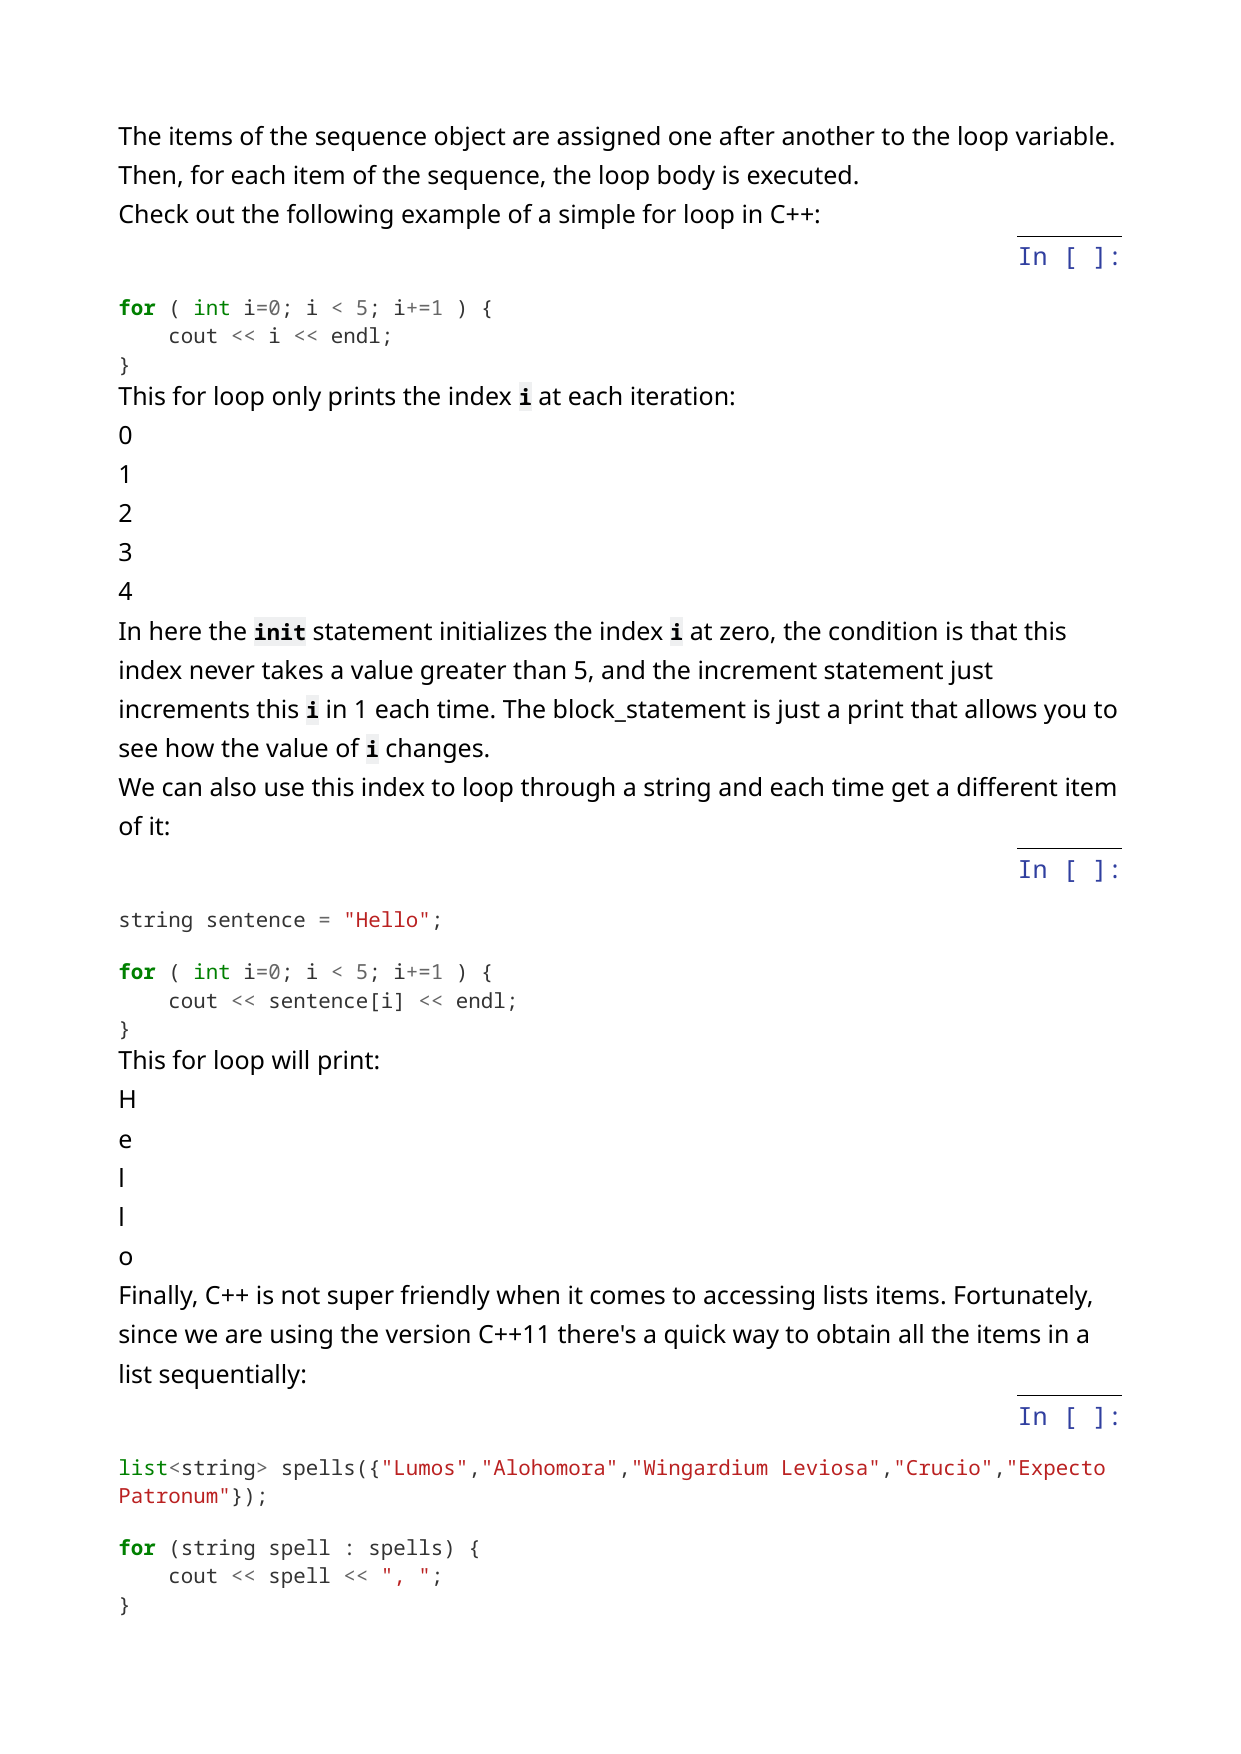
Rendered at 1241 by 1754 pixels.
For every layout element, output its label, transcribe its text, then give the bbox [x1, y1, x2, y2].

text In [ ]: [118, 1395, 1122, 1432]
text In [ ]: [118, 236, 1122, 273]
text string sentence = "Hello"; [118, 905, 1122, 934]
text list<string> spells({"Lumos","Alohomora","Wingardium Leviosa","Crucio","Expecto Patronum"}); [118, 1453, 1122, 1509]
text 0 [118, 417, 1122, 451]
text 4 [118, 574, 1122, 608]
text This for loop will print: [118, 1043, 1122, 1077]
text e [118, 1121, 1122, 1155]
text In here the init statement initializes the index i at zero, the condition is that this index never takes a value greater than 5, and the increment statement just increments this i in 1 each time. The block_statement is just a print that allows you to see how the value of i changes. [118, 613, 1122, 765]
text for ( int i=0; i < 5; i+=1 ) { [118, 957, 1122, 986]
text l [118, 1160, 1122, 1194]
text for ( int i=0; i < 5; i+=1 ) { [118, 293, 1122, 321]
text for (string spell : spells) { [118, 1533, 1122, 1562]
text } [118, 1014, 1122, 1043]
text cout << sentence[i] << endl; [118, 986, 1122, 1014]
text cout << i << endl; [118, 321, 1122, 350]
text o [118, 1239, 1122, 1273]
text cout << spell << ", "; [118, 1562, 1122, 1590]
text Finally, C++ is not super friendly when it comes to accessing lists items. Fortunately, since we are using the version C++11 there's a quick way to obtain all the items in a list sequentially: [118, 1278, 1122, 1390]
text } [118, 350, 1122, 378]
text 3 [118, 535, 1122, 569]
text 1 [118, 457, 1122, 491]
text 2 [118, 496, 1122, 530]
text Check out the following example of a simple for loop in C++: [118, 196, 1122, 231]
text We can also use this index to loop through a string and each time get a different item of it: [118, 770, 1122, 843]
text l [118, 1199, 1122, 1234]
text } [118, 1590, 1122, 1618]
text This for loop only prints the index i at each iteration: [118, 378, 1122, 412]
text The items of the sequence object are assigned one after another to the loop variable. Then, for each item of the sequence, the loop body is executed. [118, 118, 1122, 191]
text H [118, 1082, 1122, 1116]
text In [ ]: [118, 848, 1122, 885]
